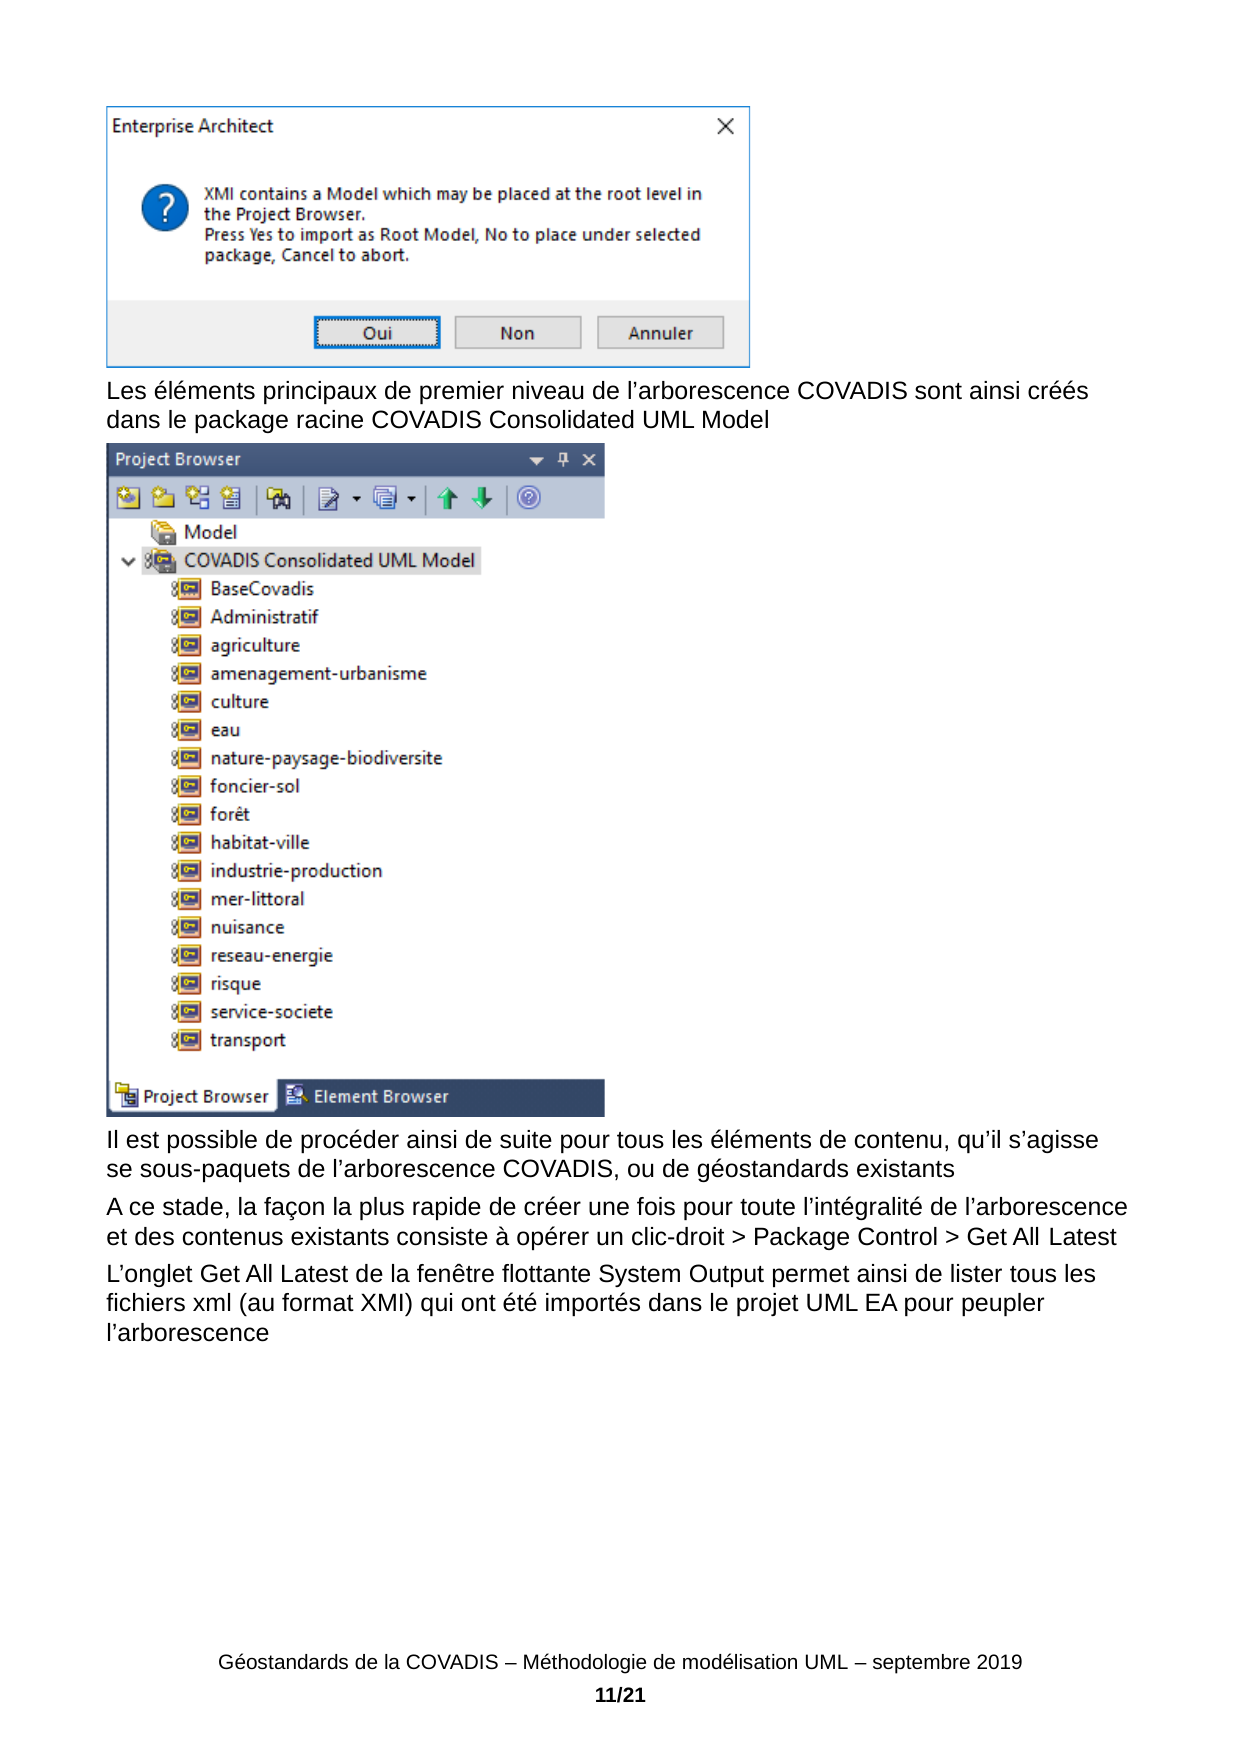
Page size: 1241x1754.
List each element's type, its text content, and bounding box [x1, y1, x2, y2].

text A ce stade, la façon la plus rapide de créer une fois pour toute l’intégralité de l’arborescence et des contenus existants consiste à opérer un clic-droit > Package Control > Get All Latest [106, 1192, 1134, 1250]
picture [106, 106, 750, 368]
picture [106, 443, 605, 1117]
text Il est possible de procéder ainsi de suite pour tous les éléments de contenu, qu’il s’agisse se sous-paquets de l’arborescence COVADIS, ou de géostandards existants [106, 1125, 1134, 1183]
text Les éléments principaux de premier niveau de l’arborescence COVADIS sont ainsi créés dans le package racine COVADIS Consolidated UML Model [106, 376, 1134, 434]
text L’onglet Get All Latest de la fenêtre flottante System Output permet ainsi de lister tous les fichiers xml (au format XMI) qui ont été importés dans le projet UML EA pour peupler l’arborescence [106, 1259, 1134, 1346]
